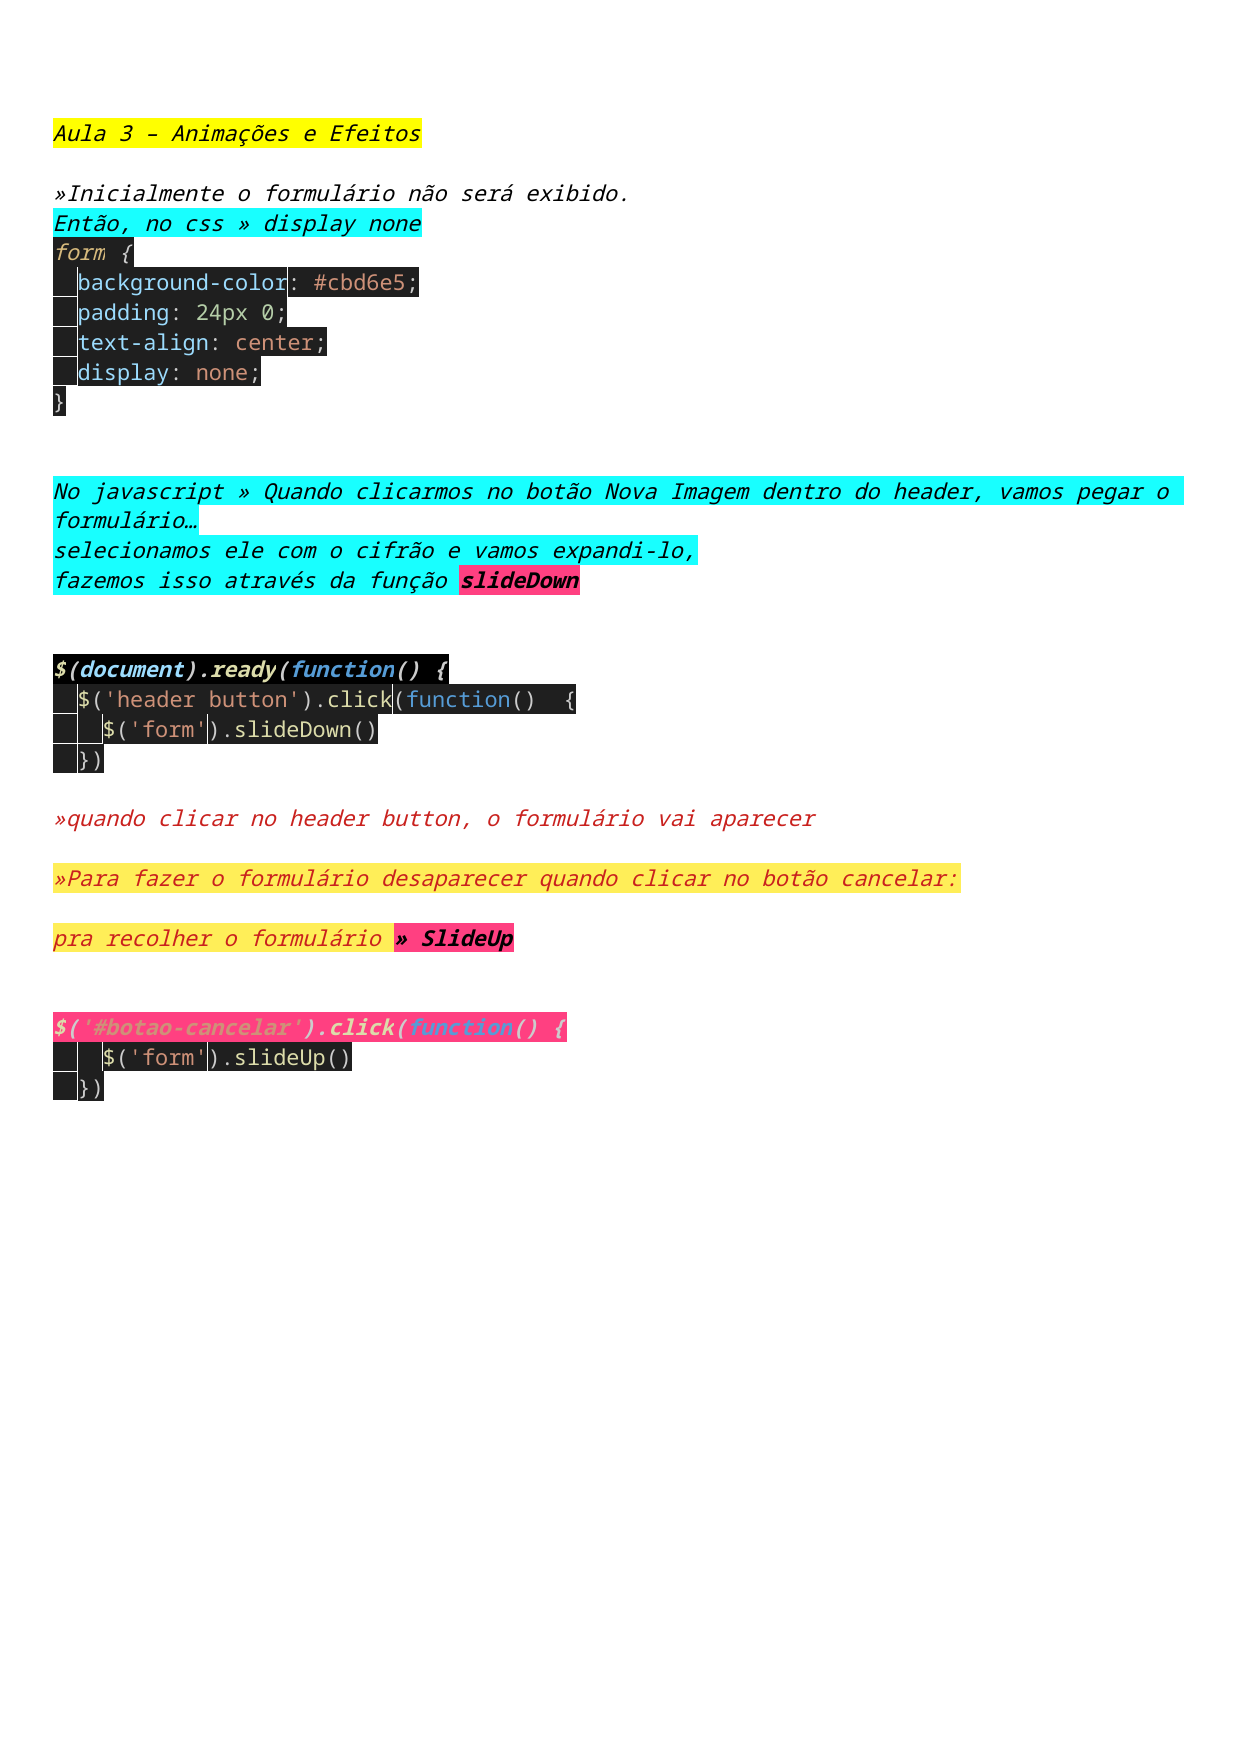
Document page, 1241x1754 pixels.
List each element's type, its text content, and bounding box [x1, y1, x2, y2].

text »Inicialmente o formulário não será exibido. [52, 178, 1192, 207]
text background-color: #cbd6e5; [52, 267, 1192, 297]
text }) [52, 744, 1192, 773]
text display: none; [52, 356, 1192, 386]
text $(document).ready(function() { [52, 654, 1192, 684]
text Então, no css » display none [52, 207, 1192, 237]
text fazemos isso através da função slideDown [52, 565, 1192, 595]
text »Para fazer o formulário desaparecer quando clicar no botão cancelar: [52, 863, 1192, 893]
text No javascript » Quando clicarmos no botão Nova Imagem dentro do header, vamos pegar o formulário… [52, 476, 1192, 535]
text padding: 24px 0; [52, 297, 1192, 327]
text $('form').slideDown() [52, 714, 1192, 744]
text Aula 3 – Animações e Efeitos [52, 118, 1192, 148]
text selecionamos ele com o cifrão e vamos expandi-lo, [52, 535, 1192, 565]
text pra recolher o formulário » SlideUp [52, 922, 1192, 952]
text »quando clicar no header button, o formulário vai aparecer [52, 803, 1192, 833]
text form { [52, 237, 1192, 267]
text $('#botao-cancelar').click(function() { [52, 1012, 1192, 1042]
text $('header button').click(function() { [52, 684, 1192, 714]
text } [52, 386, 1192, 416]
text text-align: center; [52, 327, 1192, 356]
text $('form').slideUp() [52, 1042, 1192, 1071]
text }) [52, 1071, 1192, 1101]
